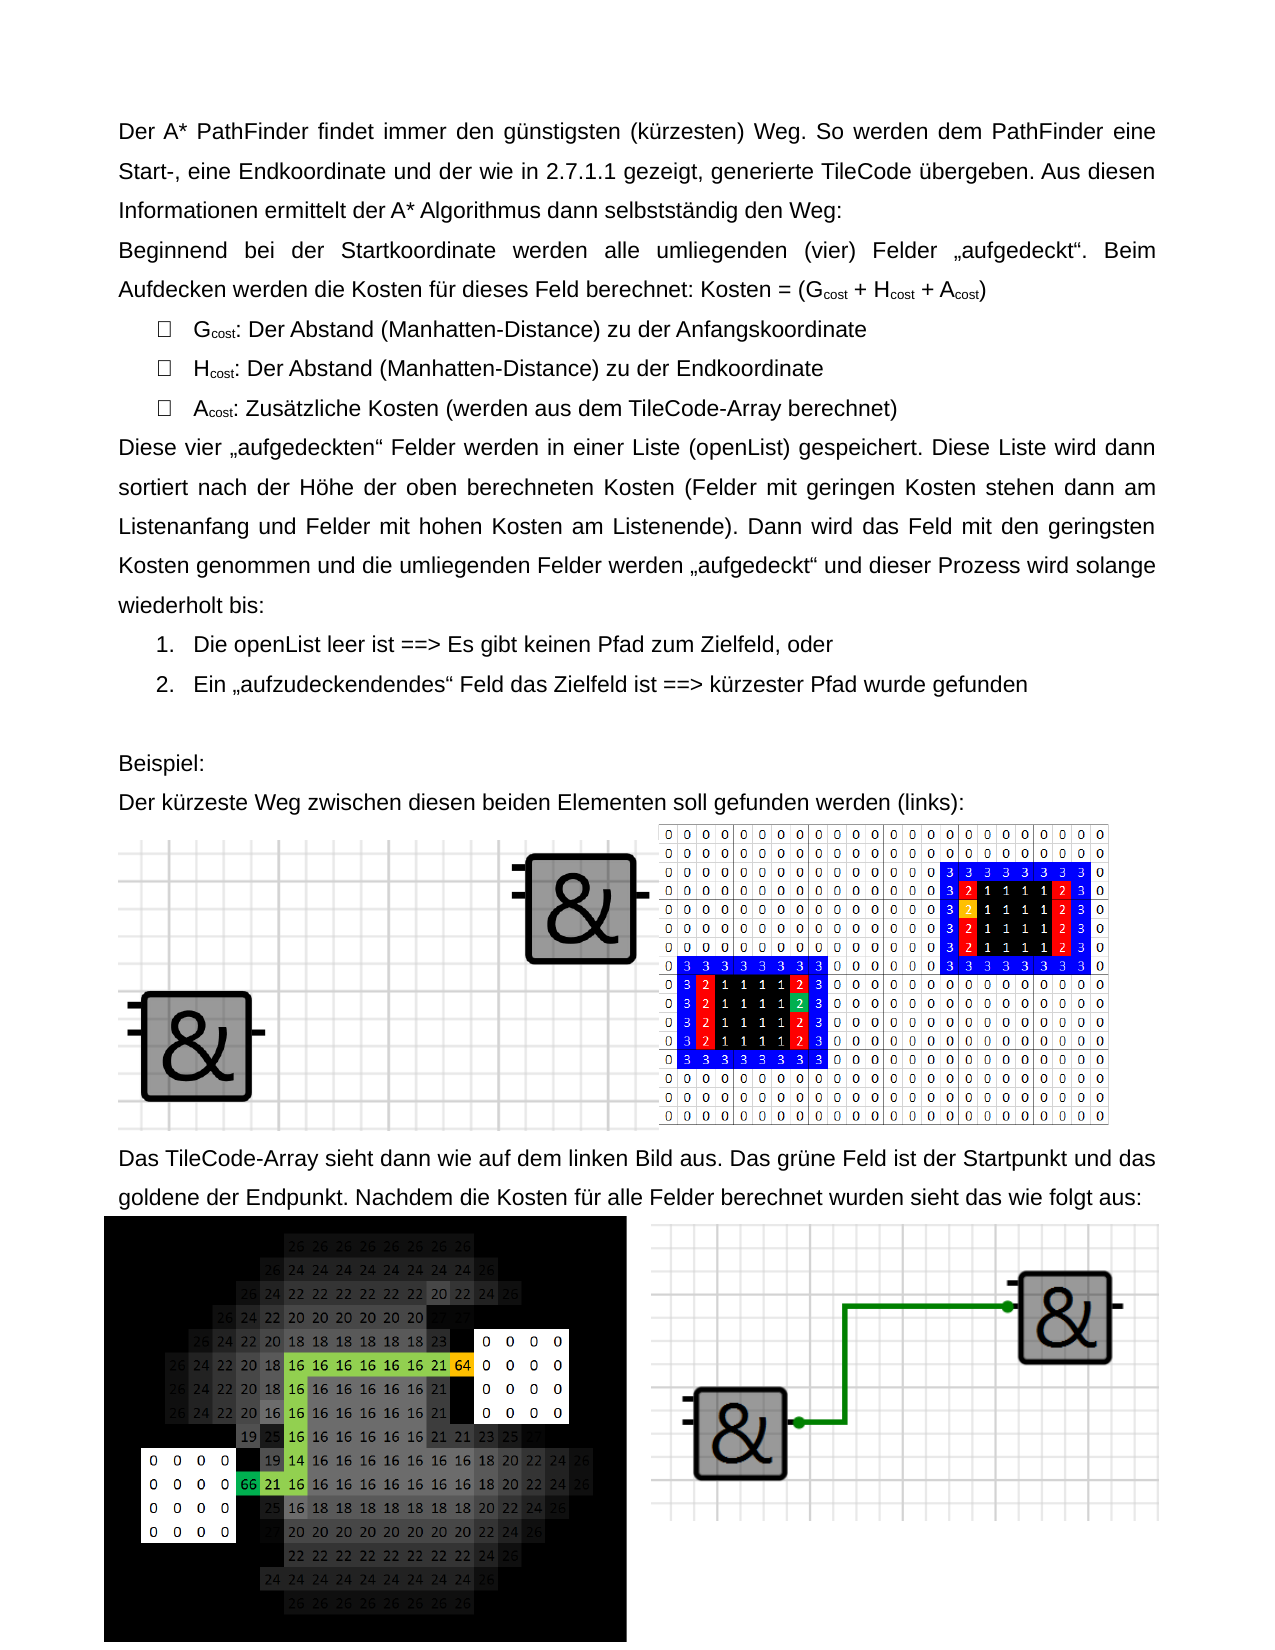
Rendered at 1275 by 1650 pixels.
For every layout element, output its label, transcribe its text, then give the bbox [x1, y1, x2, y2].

text Beispiel: [118, 750, 1157, 776]
picture [651, 1224, 1159, 1521]
text Der A* PathFinder findet immer den günstigsten (kürzesten) Weg. So werden dem PathFinder eine Start-, eine Endkoordinate und der wie in 2.7.1.1 gezeigt, generierte TileCode übergeben. Aus diesen Informationen ermittelt der A* Algorithmus dann selbstständig den Weg: [118, 118, 1157, 223]
text Beginnend bei der Startkoordinate werden alle umliegenden (vier) Felder „aufgedeckt“. Beim Aufdecken werden die Kosten für dieses Feld berechnet: Kosten = (Gcost + Hcost + Acost) [118, 237, 1157, 302]
list Acost: Zusätzliche Kosten (werden aus dem TileCode-Array berechnet) [156, 394, 1157, 421]
picture [104, 1216, 627, 1642]
text Diese vier „aufgedeckten“ Felder werden in einer Liste (openList) gespeichert. Diese Liste wird dann sortiert nach der Höhe der oben berechneten Kosten (Felder mit geringen Kosten stehen dann am Listenanfang und Felder mit hohen Kosten am Listenende). Dann wird das Feld mit den geringsten Kosten genommen und die umliegenden Felder werden „aufgedeckt“ und dieser Prozess wird solange wiederholt bis: [118, 434, 1157, 618]
list Gcost: Der Abstand (Manhatten-Distance) zu der Anfangskoordinate [156, 316, 1157, 342]
picture [118, 824, 1109, 1131]
list Die openList leer ist ==> Es gibt keinen Pfad zum Zielfeld, oder [156, 631, 1157, 658]
text Der kürzeste Weg zwischen diesen beiden Elementen soll gefunden werden (links): [118, 789, 1157, 816]
text Das TileCode-Array sieht dann wie auf dem linken Bild aus. Das grüne Feld ist der Startpunkt und das goldene der Endpunkt. Nachdem die Kosten für alle Felder berechnet wurden sieht das wie folgt aus: [118, 1144, 1157, 1210]
list Hcost: Der Abstand (Manhatten-Distance) zu der Endkoordinate [156, 355, 1157, 381]
list Ein „aufzudeckendendes“ Feld das Zielfeld ist ==> kürzester Pfad wurde gefunden [156, 671, 1157, 697]
